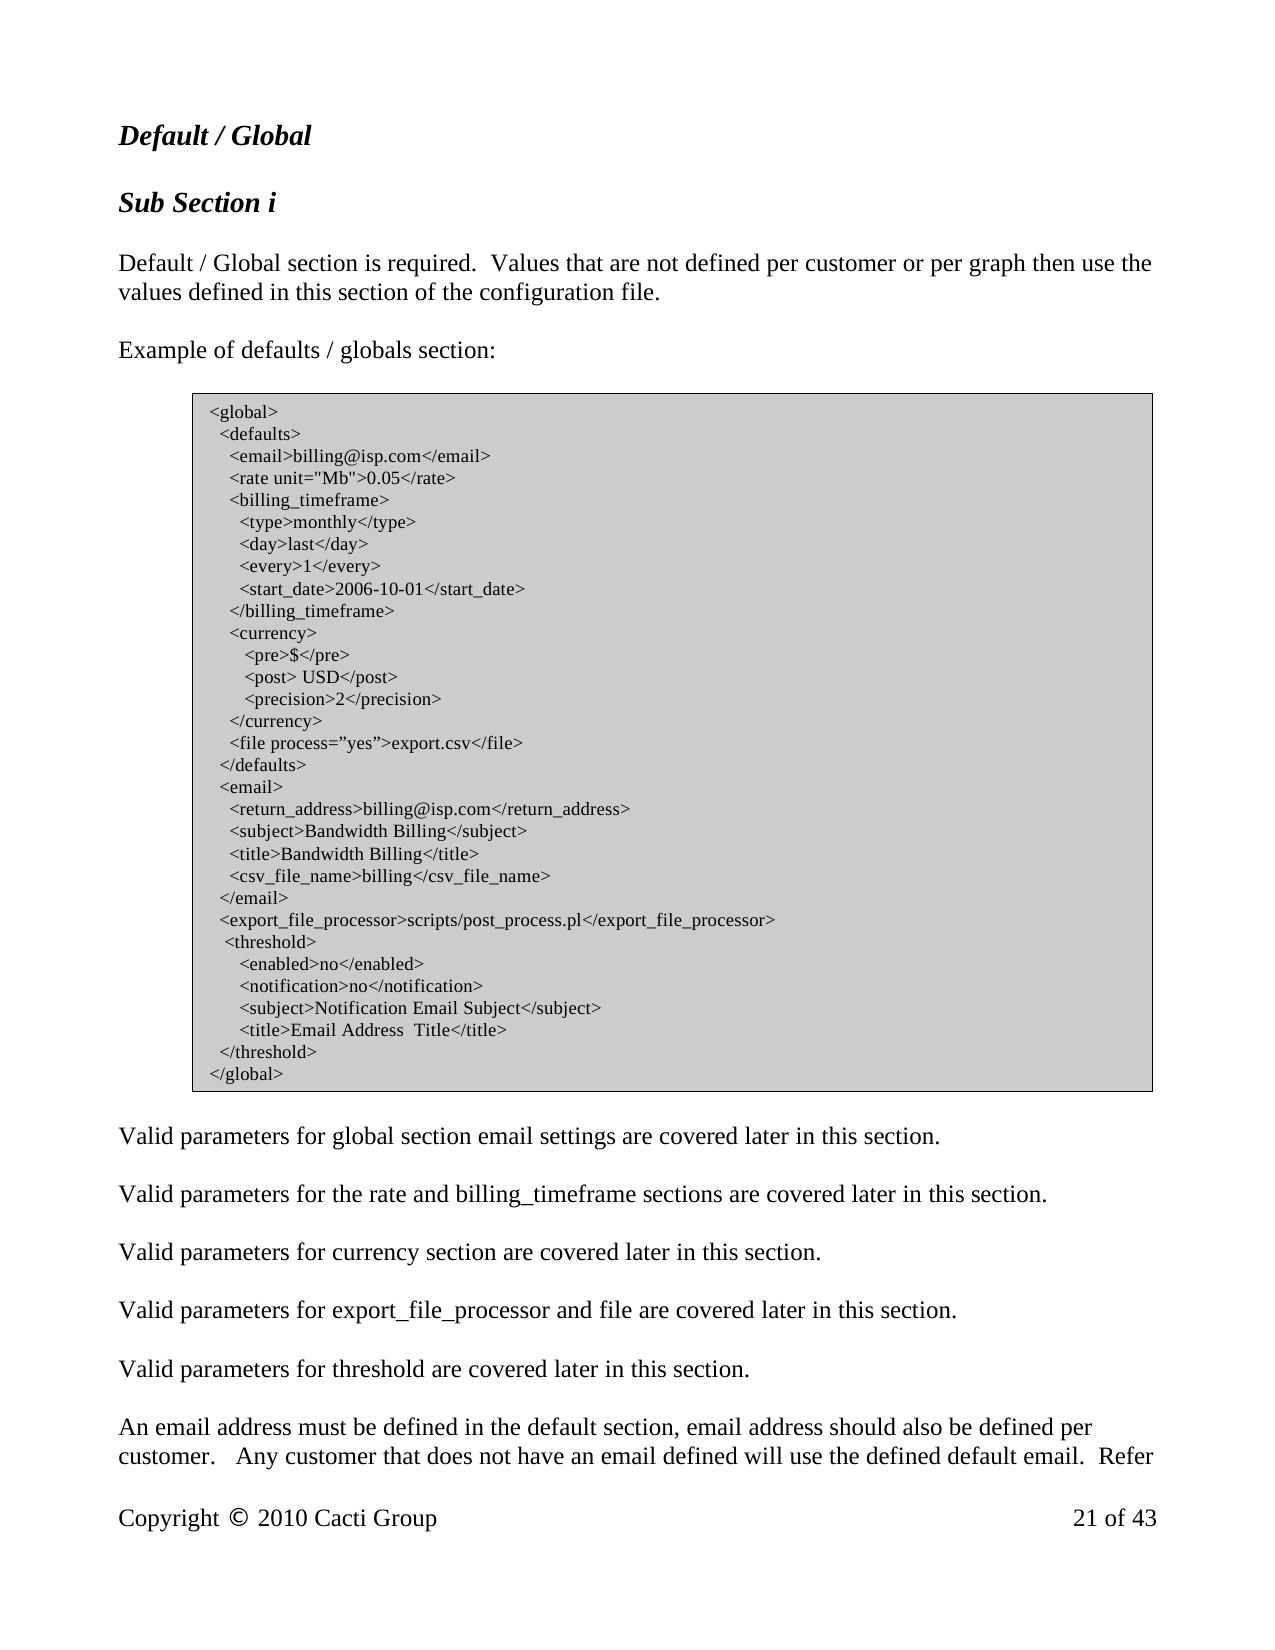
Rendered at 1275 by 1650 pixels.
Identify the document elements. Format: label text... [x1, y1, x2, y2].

text </threshold> [199, 1041, 1146, 1063]
text </global> [199, 1063, 1146, 1085]
text <notification>no</notification> [199, 974, 1146, 996]
text <threshold> [199, 930, 1146, 952]
text <title>Email Address Title</title> [199, 1018, 1146, 1041]
text </defaults> [199, 753, 1146, 776]
text <csv_file_name>billing</csv_file_name> [199, 864, 1146, 886]
text <start_date>2006-10-01</start_date> [199, 577, 1146, 599]
text <email>billing@isp.com</email> [199, 444, 1146, 466]
text <subject>Notification Email Subject</subject> [199, 996, 1146, 1018]
text Valid parameters for export_file_processor and file are covered later in this section. [118, 1295, 1157, 1324]
text <subject>Bandwidth Billing</subject> [199, 820, 1146, 842]
text Valid parameters for the rate and billing_timeframe sections are covered later in this section. [118, 1179, 1157, 1208]
text <currency> [199, 621, 1146, 643]
text Default / Global section is required. Values that are not defined per customer or per graph then use the values defined in this section of the configuration file. [118, 248, 1157, 306]
text <enabled>no</enabled> [199, 952, 1146, 974]
text <pre>$</pre> [199, 643, 1146, 665]
text <export_file_processor>scripts/post_process.pl</export_file_processor> [199, 908, 1146, 930]
text <type>monthly</type> [199, 511, 1146, 533]
text Valid parameters for currency section are covered later in this section. [118, 1237, 1157, 1266]
text Default / Global [118, 118, 1157, 152]
text <email> [199, 776, 1146, 798]
text <return_address>billing@isp.com</return_address> [199, 798, 1146, 820]
text <file process=”yes”>export.csv</file> [199, 731, 1146, 753]
text Example of defaults / globals section: [118, 335, 1157, 364]
text <precision>2</precision> [199, 687, 1146, 709]
text </email> [199, 886, 1146, 908]
text <every>1</every> [199, 555, 1146, 577]
text <title>Bandwidth Billing</title> [199, 842, 1146, 864]
text Sub Section i [118, 185, 1157, 219]
text <defaults> [199, 422, 1146, 444]
text <rate unit="Mb">0.05</rate> [199, 466, 1146, 488]
text <post> USD</post> [199, 665, 1146, 687]
text </currency> [199, 709, 1146, 731]
text Valid parameters for global section email settings are covered later in this section. [118, 1121, 1157, 1150]
text <global> [199, 400, 1146, 422]
text <day>last</day> [199, 533, 1146, 555]
text Valid parameters for threshold are covered later in this section. [118, 1353, 1157, 1382]
text An email address must be defined in the default section, email address should also be defined per customer. Any customer that does not have an email defined will use the defined default email. Refer [118, 1412, 1157, 1470]
text </billing_timeframe> [199, 599, 1146, 621]
text <billing_timeframe> [199, 488, 1146, 511]
